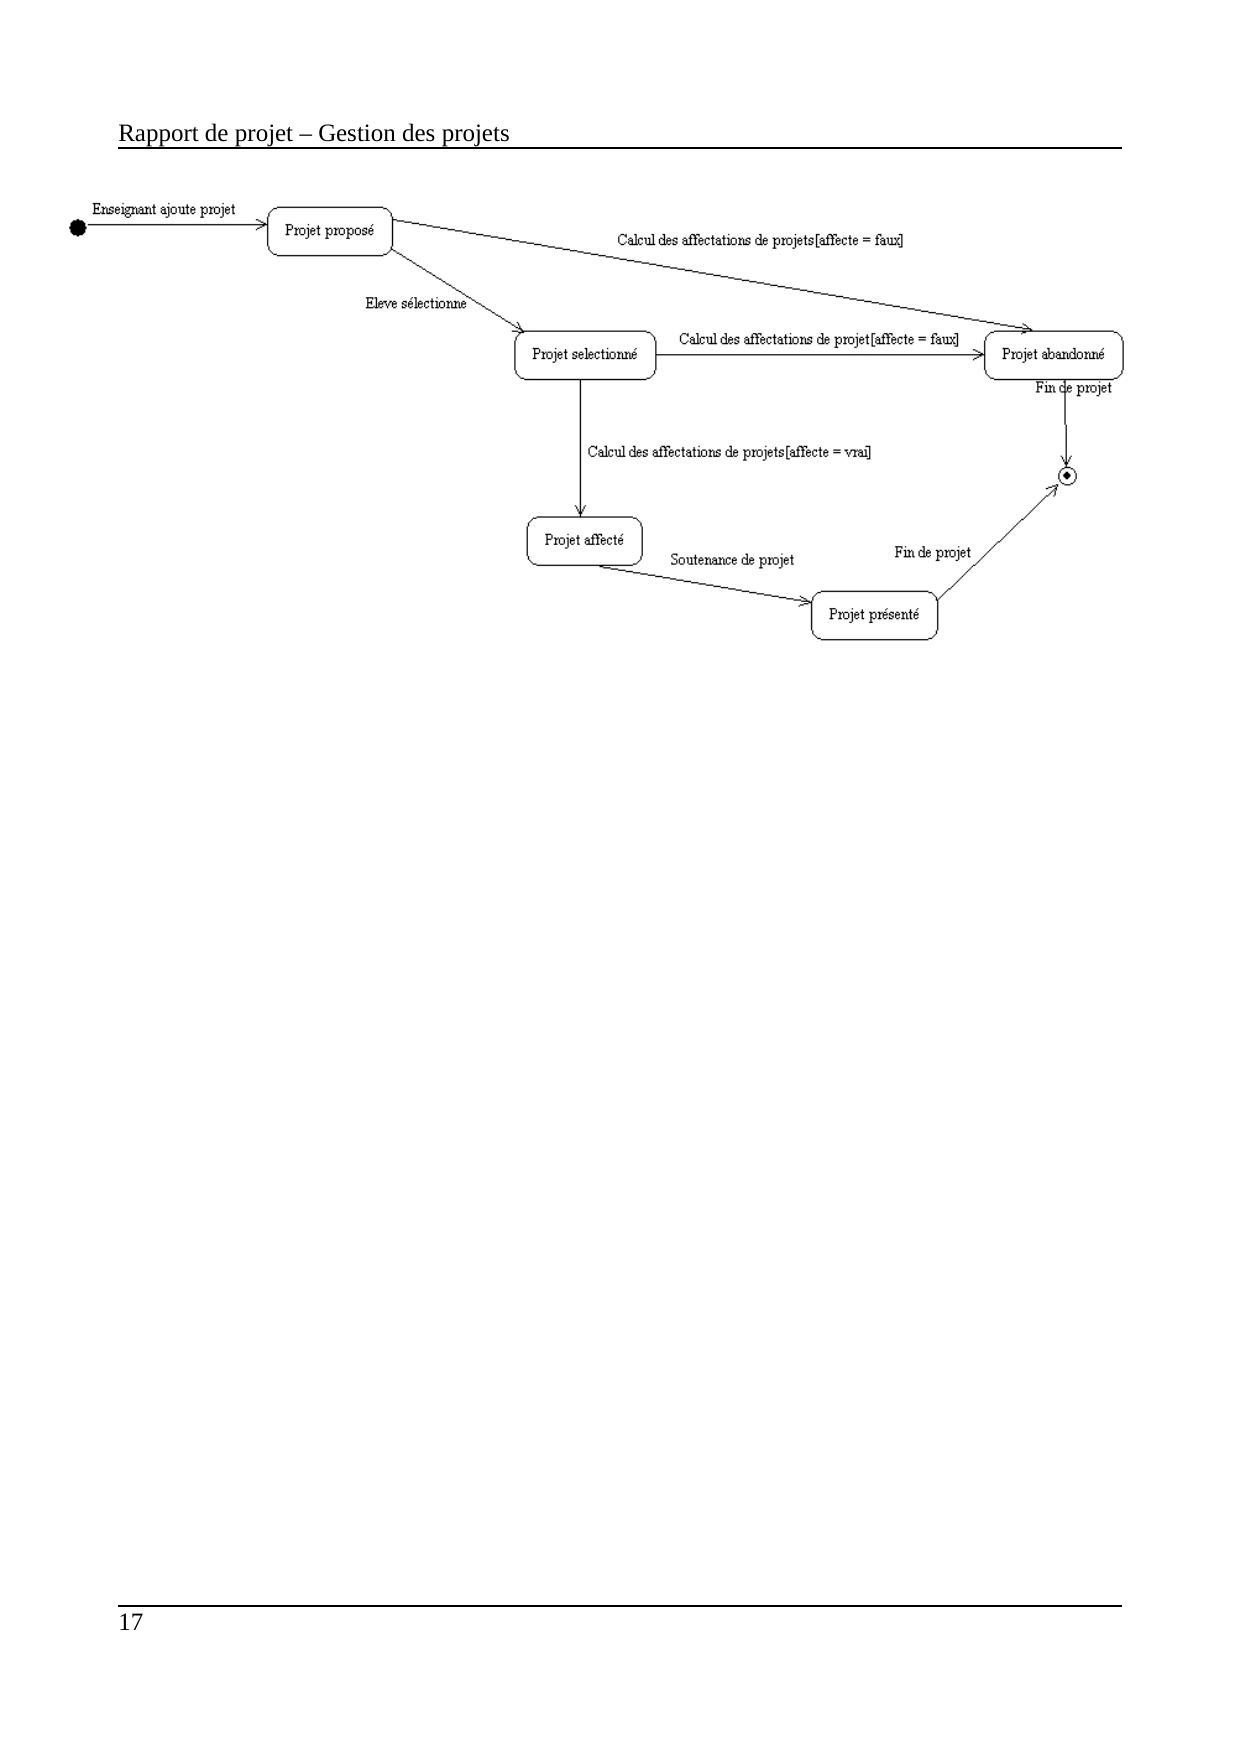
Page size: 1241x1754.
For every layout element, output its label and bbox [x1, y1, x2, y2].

picture [57, 187, 1156, 659]
